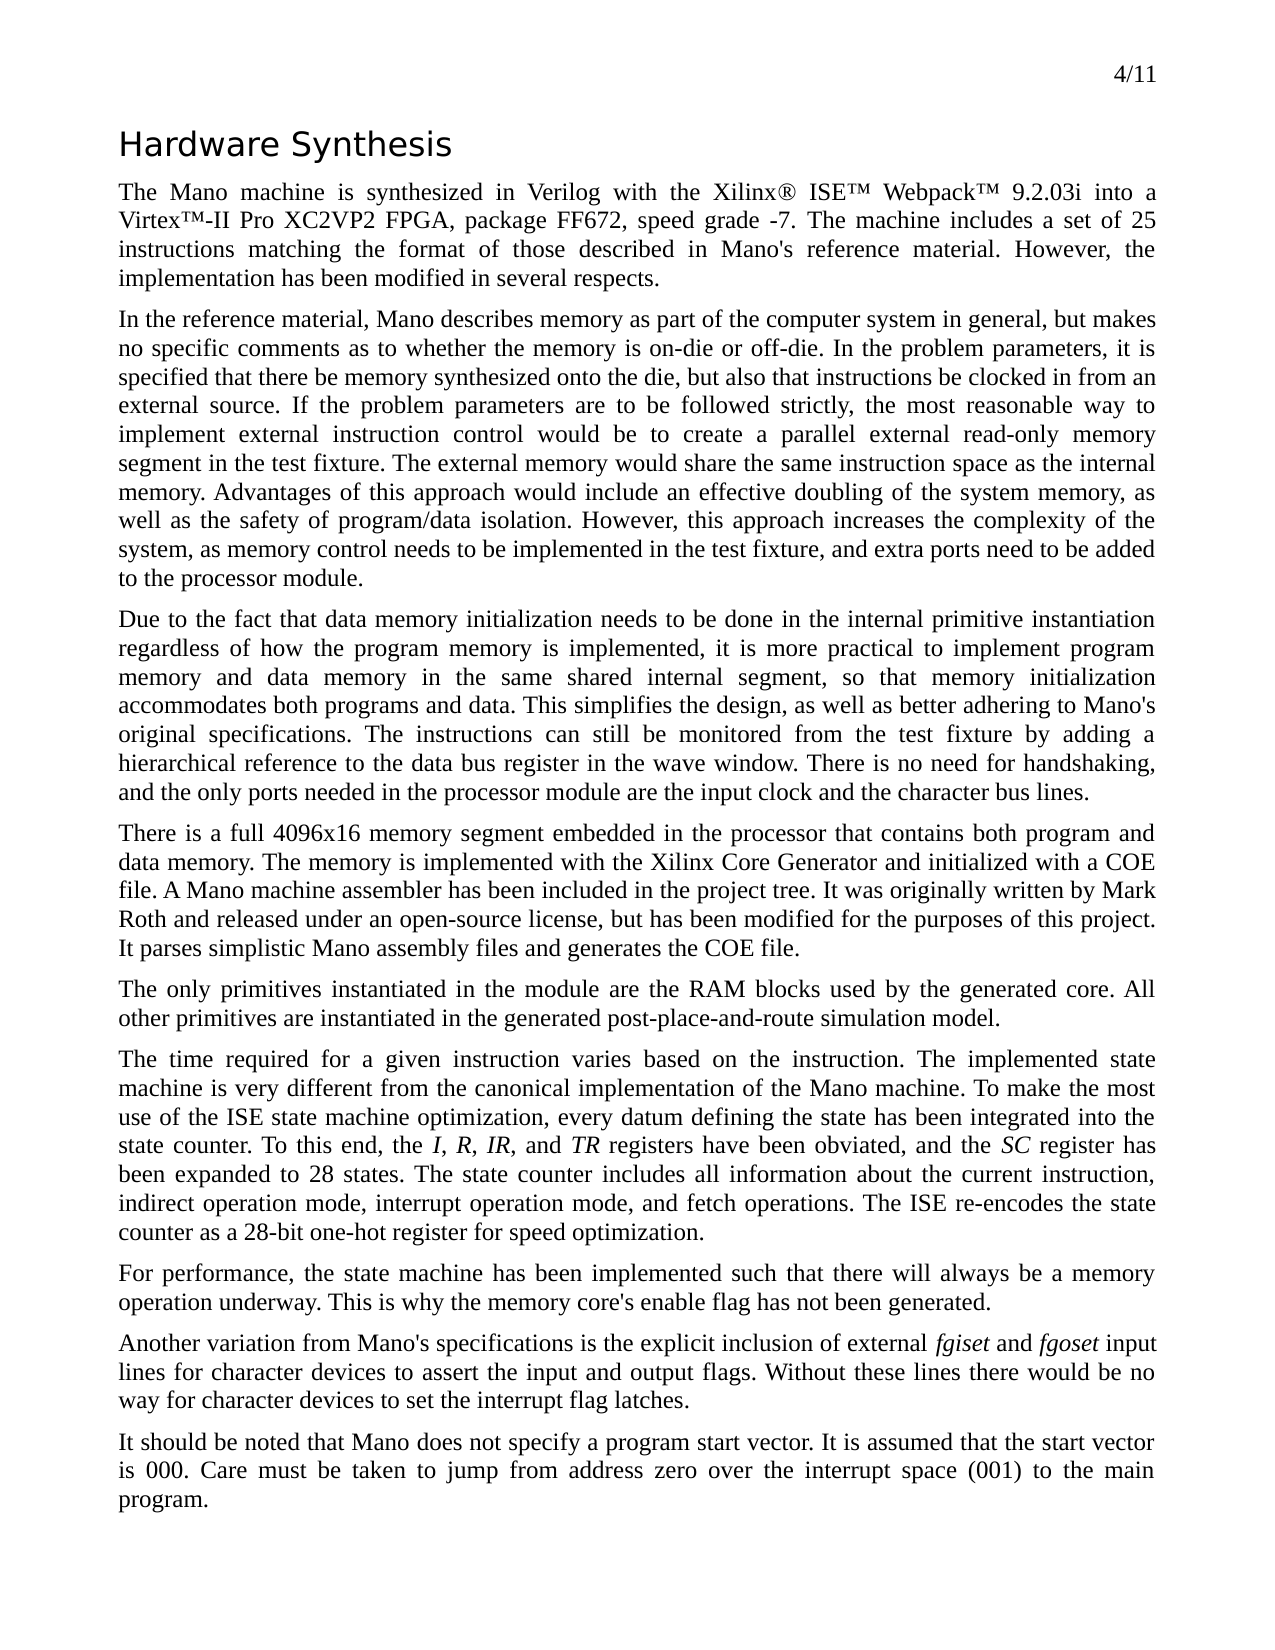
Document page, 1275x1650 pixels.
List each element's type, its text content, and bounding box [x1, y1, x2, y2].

text In the reference material, Mano describes memory as part of the computer system in general, but makes no specific comments as to whether the memory is on-die or off-die. In the problem parameters, it is specified that there be memory synthesized onto the die, but also that instructions be clocked in from an external source. If the problem parameters are to be followed strictly, the most reasonable way to implement external instruction control would be to create a parallel external read-only memory segment in the test fixture. The external memory would share the same instruction space as the internal memory. Advantages of this approach would include an effective doubling of the system memory, as well as the safety of program/data isolation. However, this approach increases the complexity of the system, as memory control needs to be implemented in the test fixture, and extra ports need to be added to the processor module. [118, 304, 1157, 592]
text The time required for a given instruction varies based on the instruction. The implemented state machine is very different from the canonical implementation of the Mano machine. To make the most use of the ISE state machine optimization, every datum defining the state has been integrated into the state counter. To this end, the I, R, IR, and TR registers have been obviated, and the SC register has been expanded to 28 states. The state counter includes all information about the current instruction, indirect operation mode, interrupt operation mode, and fetch operations. The ISE re-encodes the state counter as a 28-bit one-hot register for speed optimization. [118, 1044, 1157, 1246]
text It should be noted that Mano does not specify a program start vector. It is assumed that the start vector is 000. Care must be taken to jump from address zero over the interrupt space (001) to the main program. [118, 1427, 1157, 1513]
text The only primitives instantiated in the module are the RAM blocks used by the generated core. All other primitives are instantiated in the generated post-place-and-route simulation model. [118, 974, 1157, 1032]
text Due to the fact that data memory initialization needs to be done in the internal primitive instantiation regardless of how the program memory is implemented, it is more practical to implement program memory and data memory in the same shared internal segment, so that memory initialization accommodates both programs and data. This simplifies the design, as well as better adhering to Mano's original specifications. The instructions can still be monitored from the test fixture by adding a hierarchical reference to the data bus register in the wave window. There is no need for handshaking, and the only ports needed in the processor module are the input clock and the character bus lines. [118, 604, 1157, 806]
text Another variation from Mano's specifications is the explicit inclusion of external fgiset and fgoset input lines for character devices to assert the input and output flags. Without these lines there would be no way for character devices to set the interrupt flag latches. [118, 1328, 1157, 1414]
text The Mano machine is synthesized in Verilog with the Xilinx® ISE™ Webpack™ 9.2.03i into a Virtex™-II Pro XC2VP2 FPGA, package FF672, speed grade -7. The machine includes a set of 25 instructions matching the format of those described in Mano's reference material. However, the implementation has been modified in several respects. [118, 177, 1157, 292]
text For performance, the state machine has been implemented such that there will always be a memory operation underway. This is why the memory core's enable flag has not been generated. [118, 1258, 1157, 1316]
subtitle Hardware Synthesis [118, 125, 1157, 164]
text There is a full 4096x16 memory segment embedded in the processor that contains both program and data memory. The memory is implemented with the Xilinx Core Generator and initialized with a COE file. A Mano machine assembler has been included in the project tree. It was originally written by Mark Roth and released under an open-source license, but has been modified for the purposes of this project. It parses simplistic Mano assembly files and generates the COE file. [118, 818, 1157, 962]
